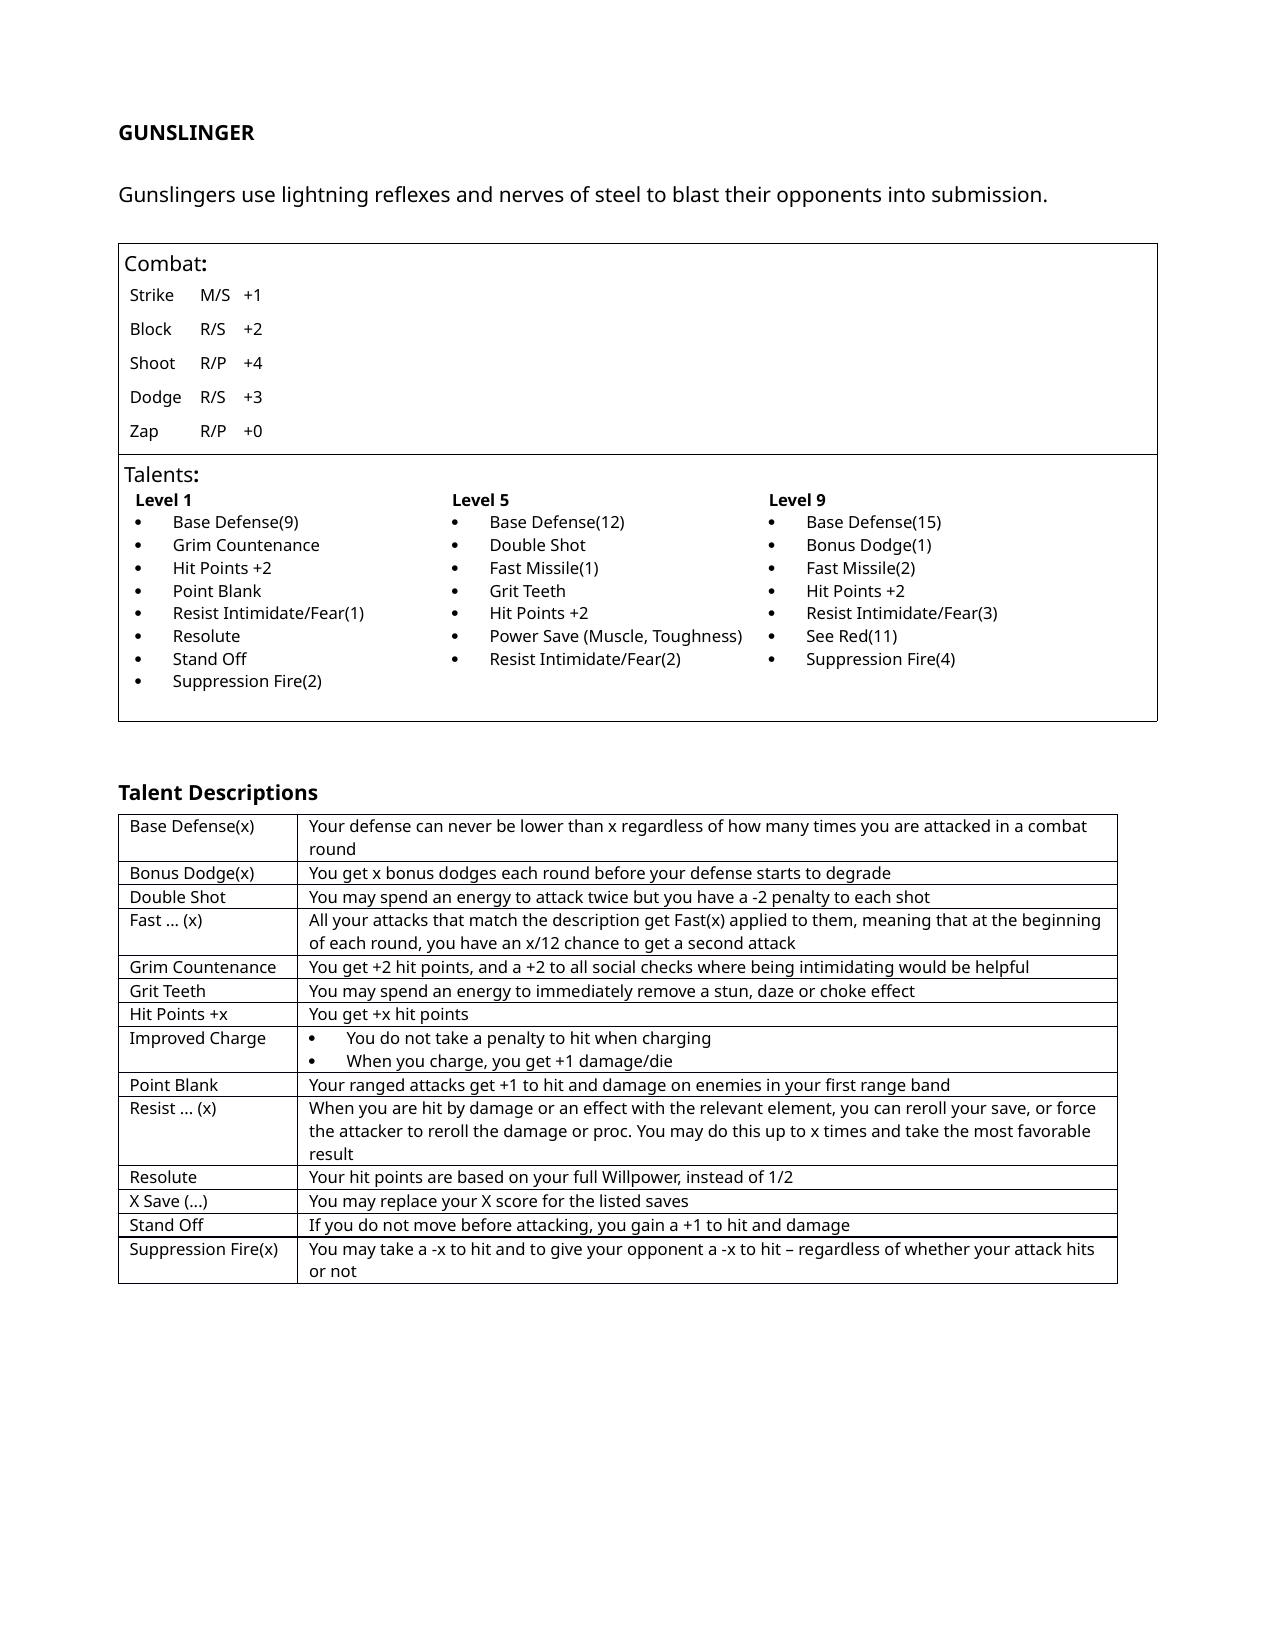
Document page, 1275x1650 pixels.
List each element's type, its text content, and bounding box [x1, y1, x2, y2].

table_cell Hit Points +x [119, 1003, 297, 1026]
table_header M/S [194, 278, 238, 312]
table_cell R/P [194, 414, 238, 448]
table_cell Fast ... (x) [119, 909, 297, 954]
table_header Your defense can never be lower than x regardless of how many times you are attacked in a combat round [298, 815, 1117, 861]
table_cell Zap [124, 414, 194, 448]
text Gunslingers use lightning reflexes and nerves of steel to blast their opponents into submission. [118, 181, 1157, 209]
table_header [638, 244, 1157, 454]
table_cell Base Defense(12) Double Shot Fast Missile(1) Grit Teeth Hit Points +2 Power Save (Muscle, Toughness) Resist Intimidate/Fear(2) [441, 511, 757, 715]
table_cell All your attacks that match the description get Fast(x) applied to them, meaning that at the beginning of each round, you have an x/12 chance to get a second attack [298, 909, 1117, 954]
text Talent Descriptions [118, 778, 1157, 807]
table_header Level 9 [757, 488, 1074, 511]
table_header Level 5 [441, 488, 757, 511]
table_cell Stand Off [119, 1214, 297, 1236]
table_cell R/S [194, 380, 238, 414]
table_cell Your ranged attacks get +1 to hit and damage on enemies in your first range band [298, 1073, 1117, 1096]
table_cell Bonus Dodge(x) [119, 862, 297, 884]
table_header Combat: [119, 244, 637, 454]
table_cell Block [124, 312, 194, 346]
text GUNSLINGER [118, 118, 1157, 147]
table_cell R/P [194, 346, 238, 380]
table_cell +3 [238, 380, 271, 414]
table_cell You do not take a penalty to hit when charging When you charge, you get +1 damage/die [298, 1027, 1117, 1072]
table_cell Your hit points are based on your full Willpower, instead of 1/2 [298, 1166, 1117, 1189]
table_cell Double Shot [119, 885, 297, 908]
table_cell You may take a -x to hit and to give your opponent a -x to hit – regardless of whether your attack hits or not [298, 1238, 1117, 1283]
table_cell Shoot [124, 346, 194, 380]
table_cell R/S [194, 312, 238, 346]
table_cell Point Blank [119, 1073, 297, 1096]
table_cell Resolute [119, 1166, 297, 1189]
table_cell You may replace your X score for the listed saves [298, 1190, 1117, 1213]
table_cell +0 [238, 414, 271, 448]
table_cell You may spend an energy to immediately remove a stun, daze or choke effect [298, 979, 1117, 1002]
table_cell You get +x hit points [298, 1003, 1117, 1026]
table_cell You get x bonus dodges each round before your defense starts to degrade [298, 862, 1117, 884]
table_cell Talents: [119, 455, 1157, 721]
table_cell +4 [238, 346, 271, 380]
table_header Base Defense(x) [119, 815, 297, 861]
table_cell +2 [238, 312, 271, 346]
table_cell Dodge [124, 380, 194, 414]
table_cell Grim Countenance [119, 956, 297, 978]
table_header Strike [124, 278, 194, 312]
table_cell Resist ... (x) [119, 1097, 297, 1165]
table_cell If you do not move before attacking, you gain a +1 to hit and damage [298, 1214, 1117, 1236]
table_header Level 1 [124, 488, 441, 511]
table_header +1 [238, 278, 271, 312]
table_cell You get +2 hit points, and a +2 to all social checks where being intimidating would be helpful [298, 956, 1117, 978]
table_cell Base Defense(15) Bonus Dodge(1) Fast Missile(2) Hit Points +2 Resist Intimidate/Fear(3) See Red(11) Suppression Fire(4) [757, 511, 1074, 715]
table_cell Base Defense(9) Grim Countenance Hit Points +2 Point Blank Resist Intimidate/Fear(1) Resolute Stand Off Suppression Fire(2) [124, 511, 441, 715]
table_cell Improved Charge [119, 1027, 297, 1072]
table_cell You may spend an energy to attack twice but you have a -2 penalty to each shot [298, 885, 1117, 908]
table_cell Suppression Fire(x) [119, 1238, 297, 1283]
table_cell When you are hit by damage or an effect with the relevant element, you can reroll your save, or force the attacker to reroll the damage or proc. You may do this up to x times and take the most favorable result [298, 1097, 1117, 1165]
table_cell Grit Teeth [119, 979, 297, 1002]
table_cell X Save (...) [119, 1190, 297, 1213]
